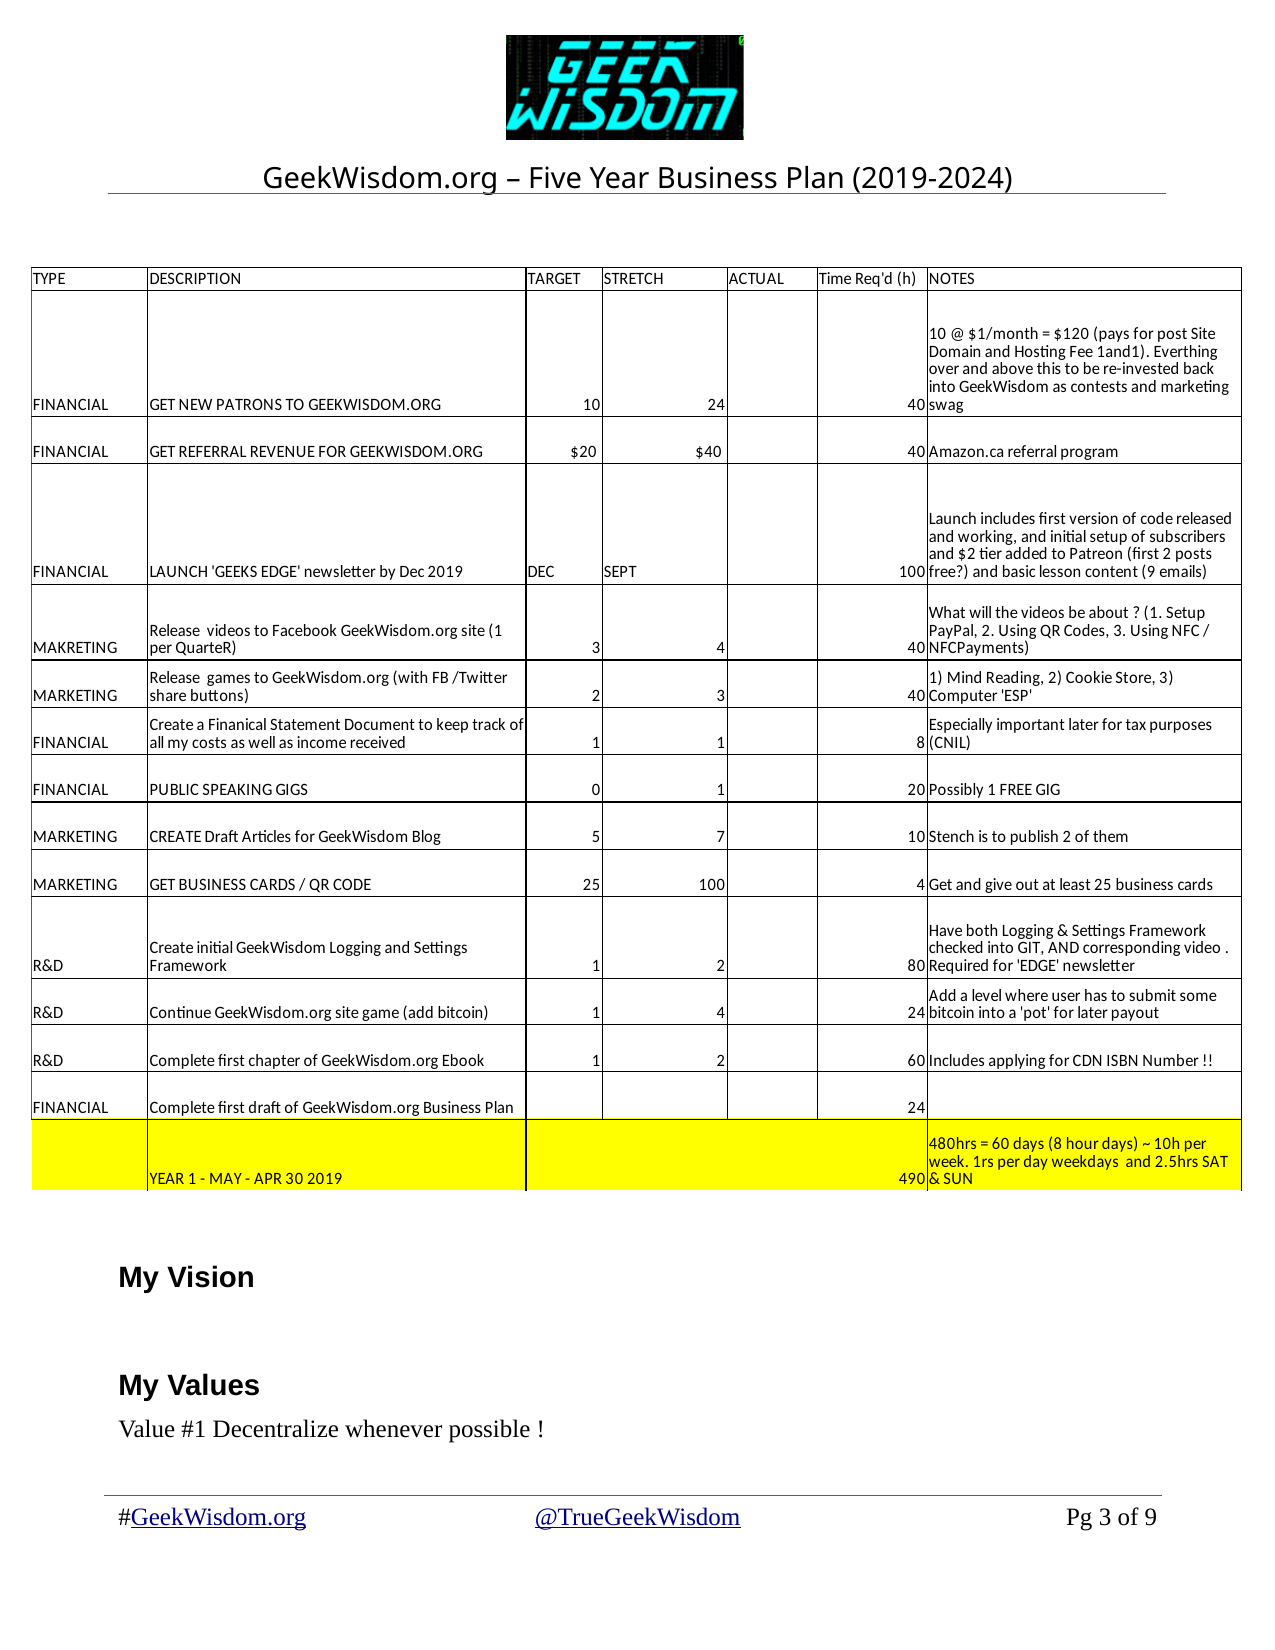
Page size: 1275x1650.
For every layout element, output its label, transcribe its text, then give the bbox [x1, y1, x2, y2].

text Value #1 Decentralize whenever possible ! [118, 1414, 1157, 1443]
subtitle My Values [118, 1368, 1157, 1402]
subtitle My Vision [118, 1259, 1157, 1293]
picture [506, 35, 744, 140]
